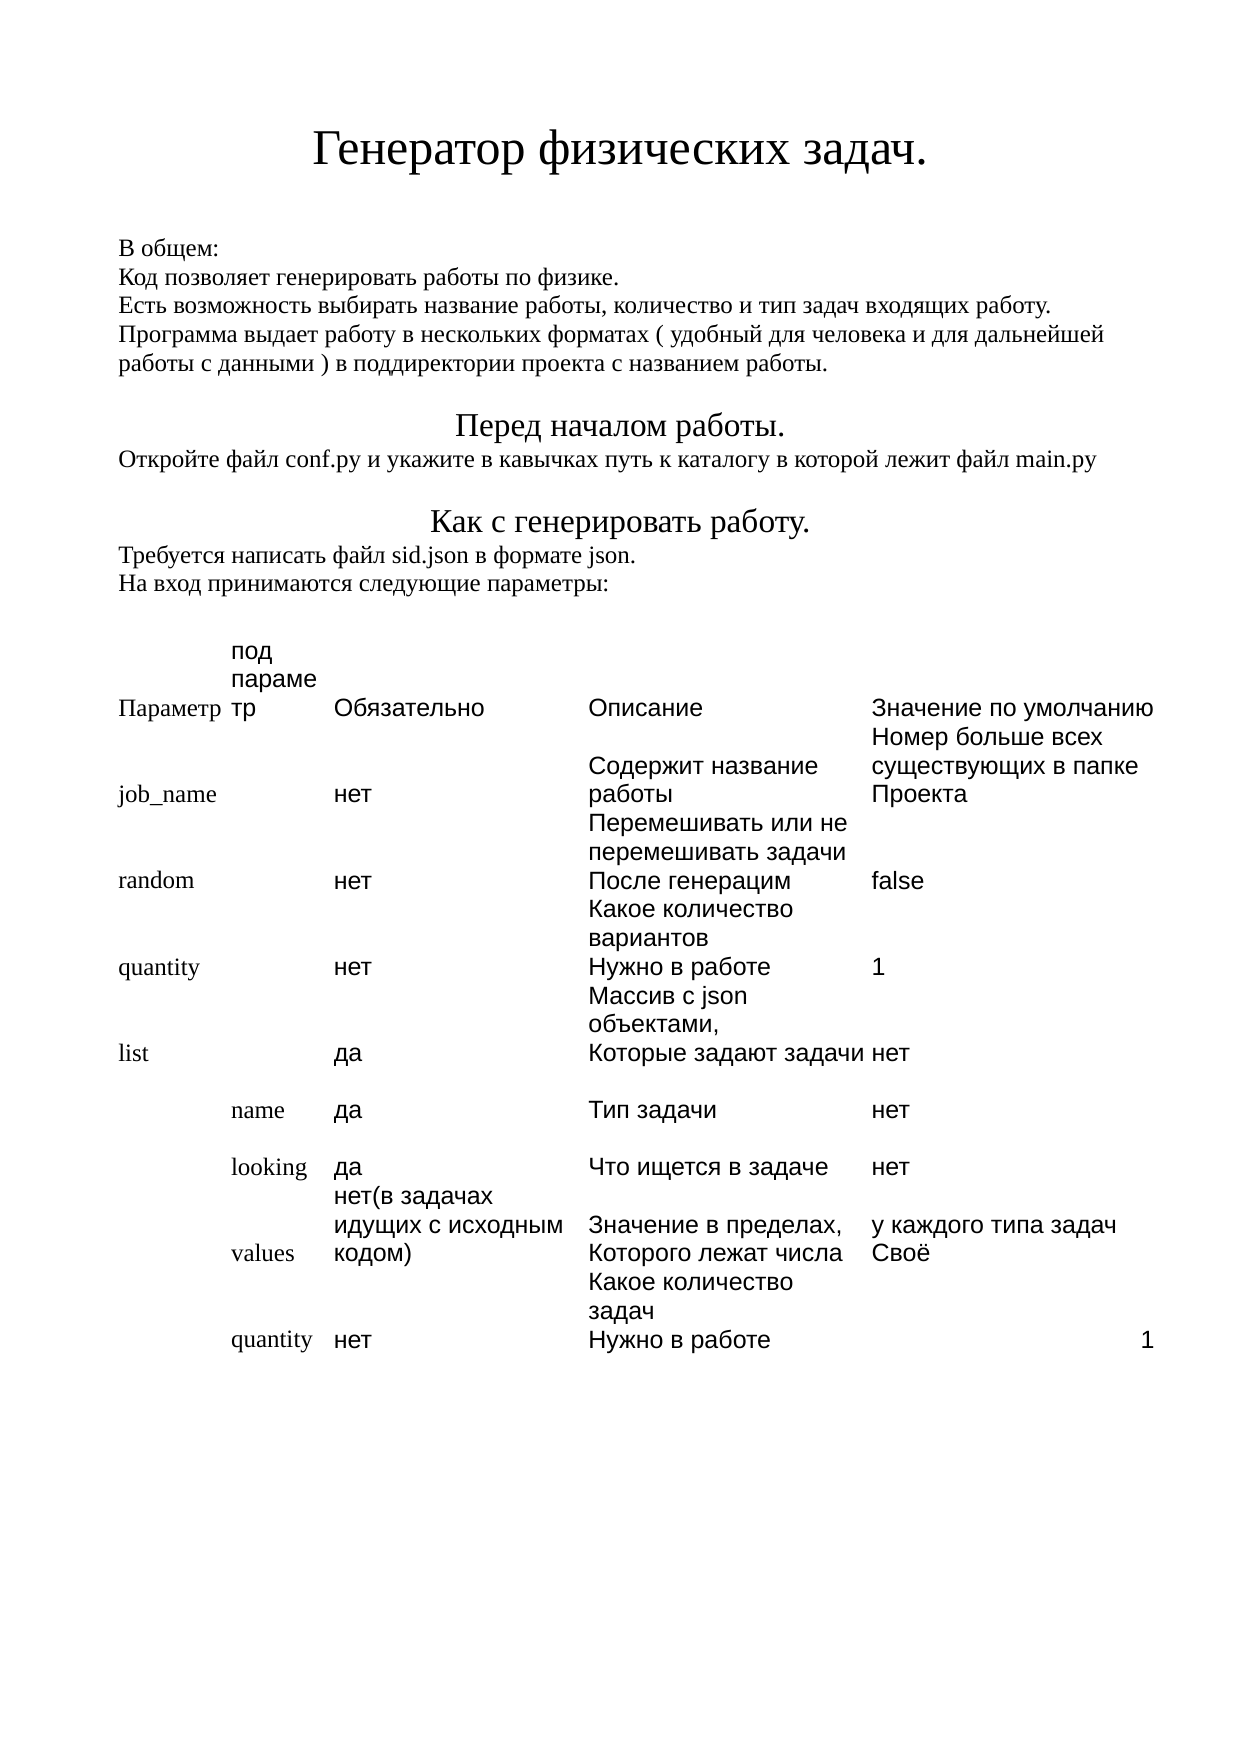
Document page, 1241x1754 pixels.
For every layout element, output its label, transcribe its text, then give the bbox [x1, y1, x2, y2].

table_cell нет [868, 981, 1157, 1067]
table_cell [115, 1067, 228, 1124]
table_cell job_name [115, 722, 228, 808]
table_cell [868, 1571, 1157, 1611]
table_cell Содержит название работы [585, 722, 868, 808]
table_cell Тип задачи [585, 1067, 868, 1124]
text Требуется написать файл sid.json в формате json. [118, 540, 1122, 568]
table_cell [585, 1353, 868, 1424]
table_cell [868, 1479, 1157, 1530]
table_cell Значение в пределах, Которого лежат числа [585, 1181, 868, 1267]
table_header Обязательно [330, 636, 585, 722]
table_cell false [868, 808, 1157, 894]
table_cell values [228, 1181, 330, 1267]
text В общем: [118, 233, 1122, 262]
table_cell 1 [868, 894, 1157, 981]
table_cell [330, 1479, 585, 1530]
text Откройте файл conf.py и укажите в кавычках путь к каталогу в которой лежит файл main.py [118, 444, 1122, 473]
table_cell name [228, 1067, 330, 1124]
table_cell [228, 1353, 330, 1424]
table_cell [868, 1530, 1157, 1571]
table_cell [228, 1479, 330, 1530]
table_cell [585, 1424, 868, 1479]
text Генератор физических задач. [118, 118, 1122, 176]
table_cell [330, 1353, 585, 1424]
table_header Описание [585, 636, 868, 722]
table_cell 1 [868, 1267, 1157, 1353]
table_cell [115, 1124, 228, 1181]
table_cell [115, 1267, 228, 1353]
table_cell нет(в задачах идущих с исходным кодом) [330, 1181, 585, 1267]
text Как с генерировать работу. [118, 501, 1122, 540]
table_cell Номер больше всех существующих в папке Проекта [868, 722, 1157, 808]
text Есть возможность выбирать название работы, количество и тип задач входящих работу. Программа выдает работу в нескольких форматах ( удобный для человека и для дальнейшей работы с данными ) в поддиректории проекта с названием работы. [118, 291, 1122, 377]
table_cell [115, 1571, 228, 1611]
table_cell да [330, 1124, 585, 1181]
table_header под параметр [228, 636, 330, 722]
table_cell у каждого типа задач Своё [868, 1181, 1157, 1267]
table_cell [585, 1530, 868, 1571]
table_cell Перемешивать или не перемешивать задачи После генерацим [585, 808, 868, 894]
text Код позволяет генерировать работы по физике. [118, 262, 1122, 291]
table_cell нет [330, 808, 585, 894]
table_cell нет [868, 1067, 1157, 1124]
table_header Параметр [115, 636, 228, 722]
table_cell [115, 1530, 228, 1571]
table_cell [585, 1479, 868, 1530]
table_cell [585, 1571, 868, 1611]
table_cell list [115, 981, 228, 1067]
table_cell [868, 1353, 1157, 1424]
text На вход принимаются следующие параметры: [118, 568, 1122, 597]
table_cell [228, 981, 330, 1067]
table_cell random [115, 808, 228, 894]
table_cell [330, 1530, 585, 1571]
table_cell [115, 1424, 228, 1479]
table_cell да [330, 1067, 585, 1124]
table_cell looking [228, 1124, 330, 1181]
table_cell [330, 1571, 585, 1611]
table_cell [228, 1571, 330, 1611]
table_cell [228, 808, 330, 894]
table_cell [868, 1424, 1157, 1479]
table_cell нет [868, 1124, 1157, 1181]
table_cell [115, 1181, 228, 1267]
table_cell Что ищется в задаче [585, 1124, 868, 1181]
table_cell quantity [115, 894, 228, 981]
table_cell Массив с json объектами, Которые задают задачи [585, 981, 868, 1067]
table_cell [228, 722, 330, 808]
table_cell нет [330, 894, 585, 981]
table_cell [330, 1424, 585, 1479]
table_cell Какое количество задач Нужно в работе [585, 1267, 868, 1353]
table_cell нет [330, 1267, 585, 1353]
table_cell [115, 1479, 228, 1530]
table_cell [228, 1424, 330, 1479]
table_cell да [330, 981, 585, 1067]
table_cell [115, 1353, 228, 1424]
table_header Значение по умолчанию [868, 636, 1157, 722]
table_cell quantity [228, 1267, 330, 1353]
text Перед началом работы. [118, 406, 1122, 444]
table_cell нет [330, 722, 585, 808]
table_cell Какое количество вариантов Нужно в работе [585, 894, 868, 981]
table_cell [228, 1530, 330, 1571]
table_cell [228, 894, 330, 981]
